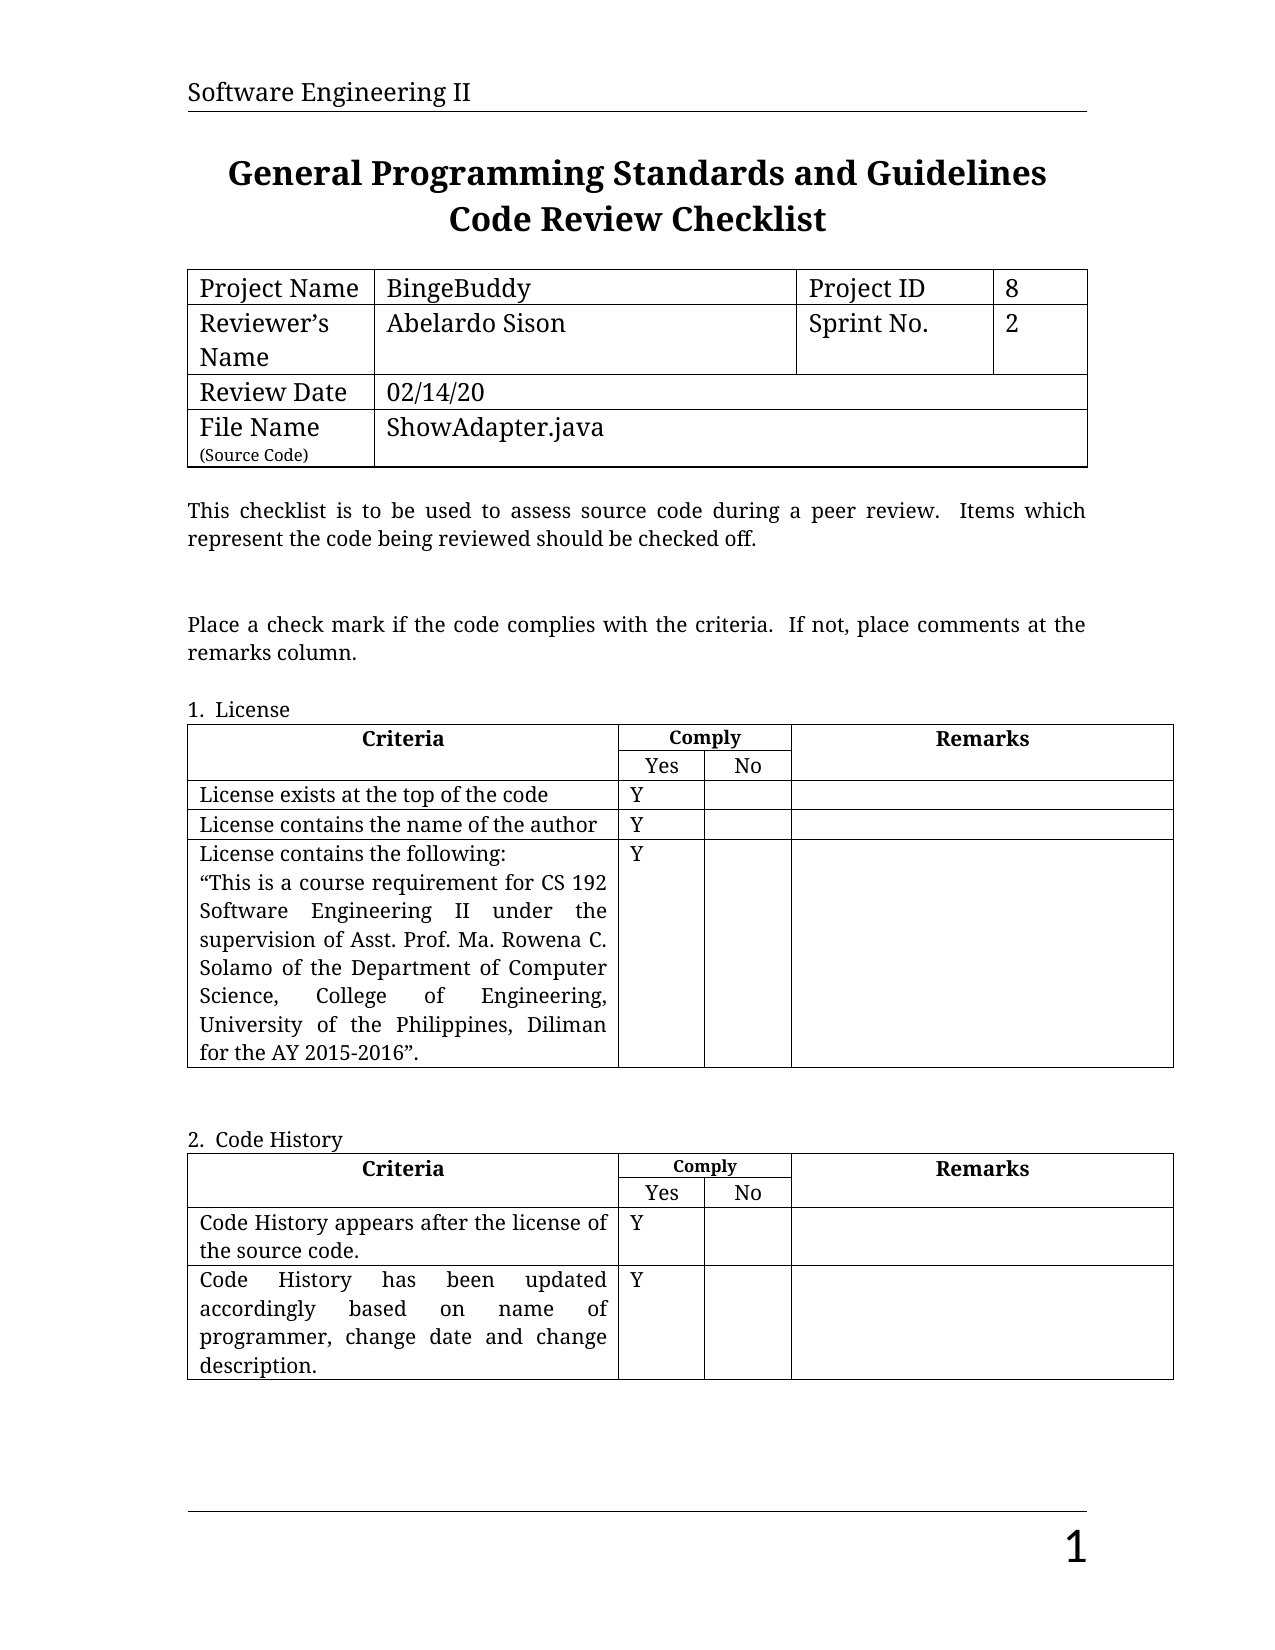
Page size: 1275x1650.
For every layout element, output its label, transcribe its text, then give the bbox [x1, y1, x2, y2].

table_header 8 [994, 270, 1087, 304]
table_cell ShowAdapter.java [375, 410, 1087, 466]
table_cell License exists at the top of the code [188, 781, 618, 809]
table_header Comply [619, 1154, 791, 1177]
table_cell Code History appears after the license of the source code. [188, 1208, 618, 1264]
table_cell Y [619, 1208, 704, 1264]
table_cell Yes [619, 751, 704, 779]
table_cell Y [619, 781, 704, 809]
table_cell [705, 1208, 791, 1264]
table_cell License contains the name of the author [188, 810, 618, 838]
table_cell [792, 1266, 1173, 1379]
text 1. License [187, 695, 1087, 723]
table_cell Yes [619, 1178, 704, 1207]
table_cell No [705, 1178, 791, 1207]
table_cell File Name (Source Code) [188, 410, 374, 466]
table_header Comply [619, 725, 791, 750]
table_cell 02/14/20 [375, 375, 1087, 409]
table_cell [705, 781, 791, 809]
table_cell [792, 1208, 1173, 1264]
table_cell Y [619, 1266, 704, 1379]
table_cell Y [619, 840, 704, 1067]
table_cell Reviewer’s Name [188, 305, 374, 373]
text 2. Code History [187, 1125, 1087, 1153]
table_header Remarks [792, 1154, 1173, 1207]
table_header Project Name [188, 270, 374, 304]
text This checklist is to be used to assess source code during a peer review. Items which represent the code being reviewed should be checked off. [187, 496, 1087, 553]
table_header BingeBuddy [375, 270, 796, 304]
table_cell [705, 840, 791, 1067]
table_cell [792, 810, 1173, 838]
table_cell No [705, 751, 791, 779]
table_cell [705, 1266, 791, 1379]
table_header Remarks [792, 725, 1173, 779]
table_cell [705, 810, 791, 838]
table_cell Code History has been updated accordingly based on name of programmer, change date and change description. [188, 1266, 618, 1379]
text General Programming Standards and Guidelines Code Review Checklist [187, 150, 1087, 241]
table_header Criteria [188, 725, 618, 779]
table_cell [792, 781, 1173, 809]
text Place a check mark if the code complies with the criteria. If not, place comments at the remarks column. [187, 610, 1087, 667]
table_cell Review Date [188, 375, 374, 409]
table_header Criteria [188, 1154, 618, 1207]
table_cell [792, 840, 1173, 1067]
table_cell Sprint No. [797, 305, 993, 373]
table_cell 2 [994, 305, 1087, 373]
table_cell License contains the following: “This is a course requirement for CS 192 Software Engineering II under the supervision of Asst. Prof. Ma. Rowena C. Solamo of the Department of Computer Science, College of Engineering, University of the Philippines, Diliman for the AY 2015-2016”. [188, 840, 618, 1067]
table_cell Y [619, 810, 704, 838]
table_cell Abelardo Sison [375, 305, 796, 373]
table_header Project ID [797, 270, 993, 304]
